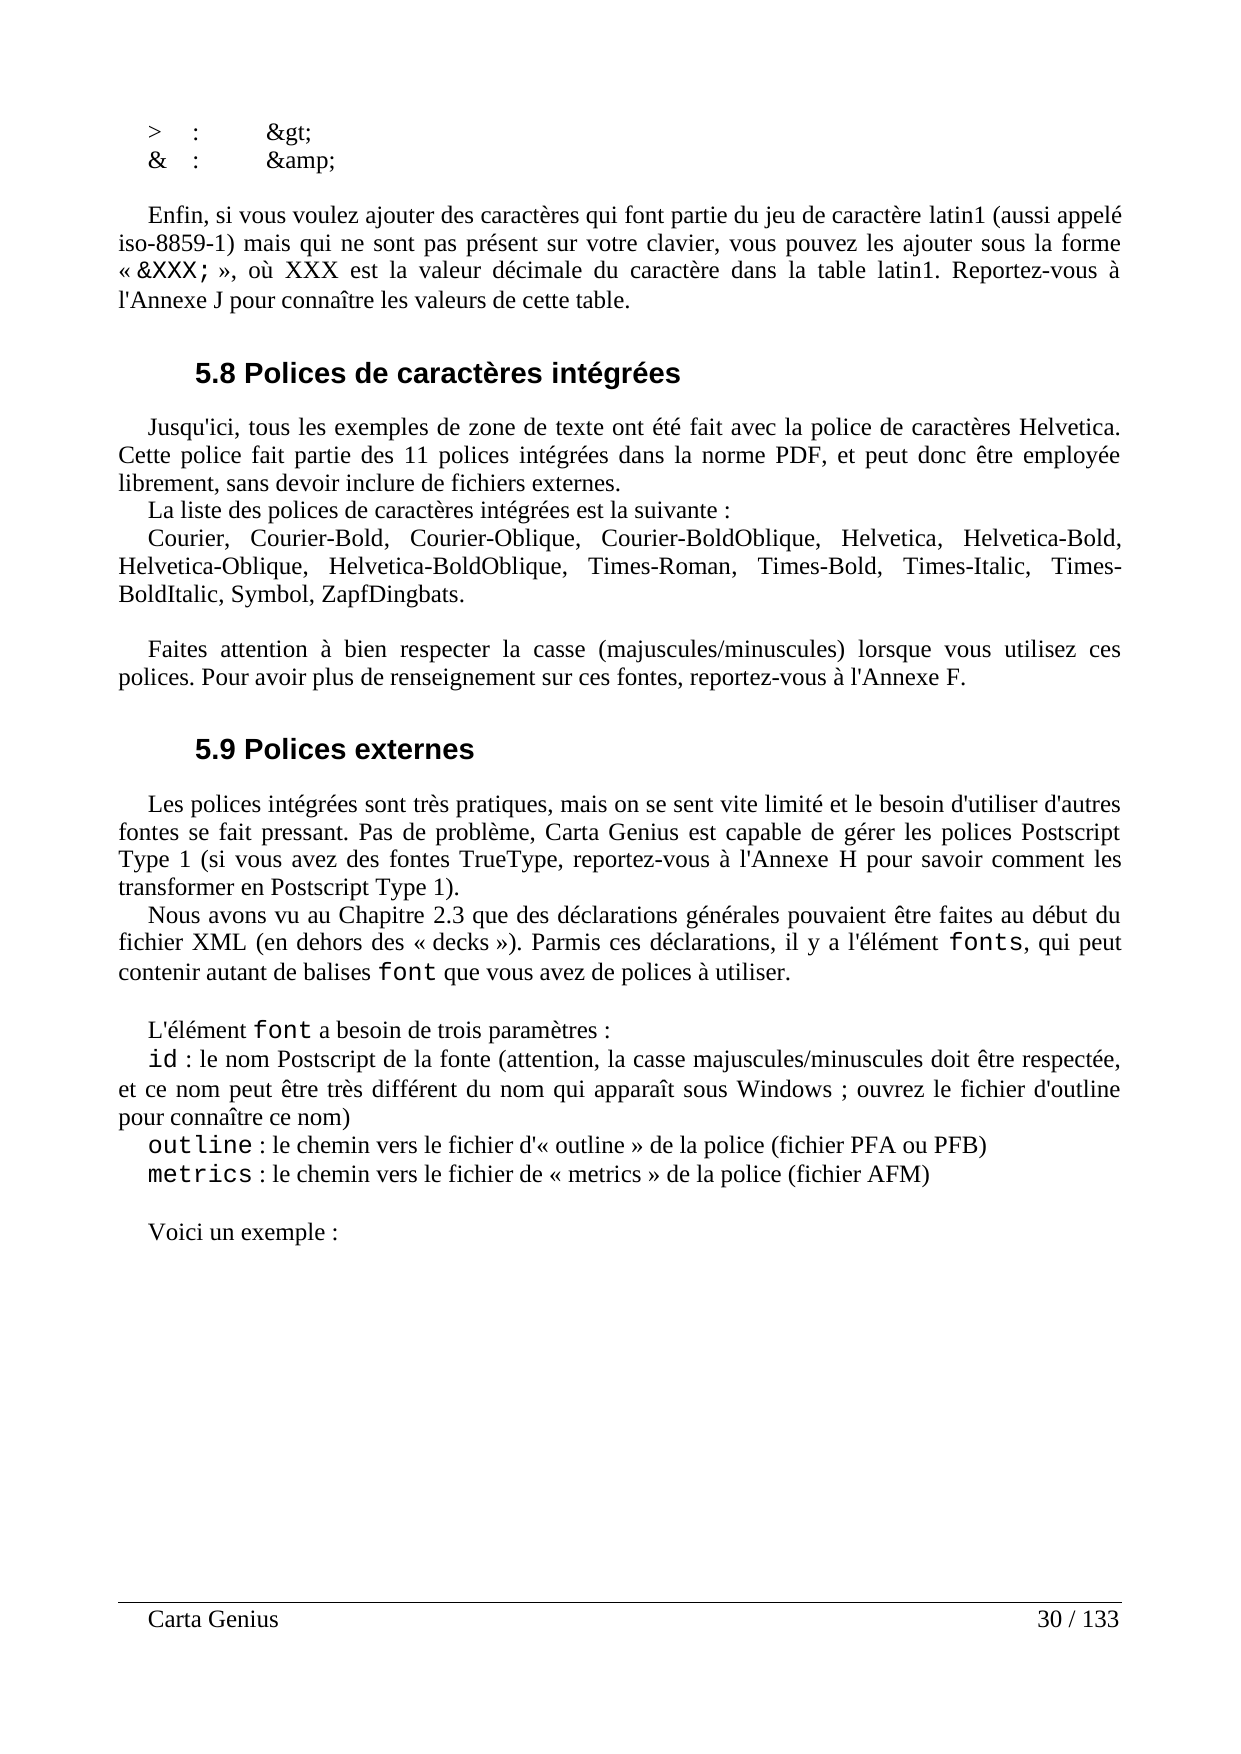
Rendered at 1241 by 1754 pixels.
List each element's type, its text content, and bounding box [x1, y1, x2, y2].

subtitle Polices externes [195, 733, 1122, 766]
text L'élément font a besoin de trois paramètres : [118, 1016, 1122, 1046]
text Courier, Courier-Bold, Courier-Oblique, Courier-BoldOblique, Helvetica, Helvetica-Bold, Helvetica-Oblique, Helvetica-BoldOblique, Times-Roman, Times-Bold, Times-Italic, Times-BoldItalic, Symbol, ZapfDingbats. [118, 524, 1122, 607]
text Les polices intégrées sont très pratiques, mais on se sent vite limité et le besoin d'utiliser d'autres fontes se fait pressant. Pas de problème, Carta Genius est capable de gérer les polices Postscript Type 1 (si vous avez des fontes TrueType, reportez-vous à l'Annexe H pour savoir comment les transformer en Postscript Type 1). [118, 790, 1122, 901]
text Faites attention à bien respecter la casse (majuscules/minuscules) lorsque vous utilisez ces polices. Pour avoir plus de renseignement sur ces fontes, reportez-vous à l'Annexe F. [118, 635, 1122, 691]
text > : &gt; [118, 118, 1122, 146]
text outline : le chemin vers le fichier d'« outline » de la police (fichier PFA ou PFB) [118, 1131, 1122, 1161]
text & : &amp; [118, 146, 1122, 173]
text id : le nom Postscript de la fonte (attention, la casse majuscules/minuscules doit être respectée, et ce nom peut être très différent du nom qui apparaît sous Windows ; ouvrez le fichier d'outline pour connaître ce nom) [118, 1046, 1122, 1131]
text Jusqu'ici, tous les exemples de zone de texte ont été fait avec la police de caractères Helvetica. Cette police fait partie des 11 polices intégrées dans la norme PDF, et peut donc être employée librement, sans devoir inclure de fichiers externes. [118, 413, 1122, 497]
text La liste des polices de caractères intégrées est la suivante : [118, 497, 1122, 524]
text Voici un exemple : [118, 1218, 1122, 1246]
text Enfin, si vous voulez ajouter des caractères qui font partie du jeu de caractère latin1 (aussi appelé iso-8859-1) mais qui ne sont pas présent sur votre clavier, vous pouvez les ajouter sous la forme « &XXX; », où XXX est la valeur décimale du caractère dans la table latin1. Reportez-vous à l'Annexe J pour connaître les valeurs de cette table. [118, 201, 1122, 314]
text Nous avons vu au Chapitre 2.3 que des déclarations générales pouvaient être faites au début du fichier XML (en dehors des « decks »). Parmis ces déclarations, il y a l'élément fonts, qui peut contenir autant de balises font que vous avez de polices à utiliser. [118, 901, 1122, 988]
text metrics : le chemin vers le fichier de « metrics » de la police (fichier AFM) [118, 1161, 1122, 1190]
subtitle Polices de caractères intégrées [195, 357, 1122, 389]
